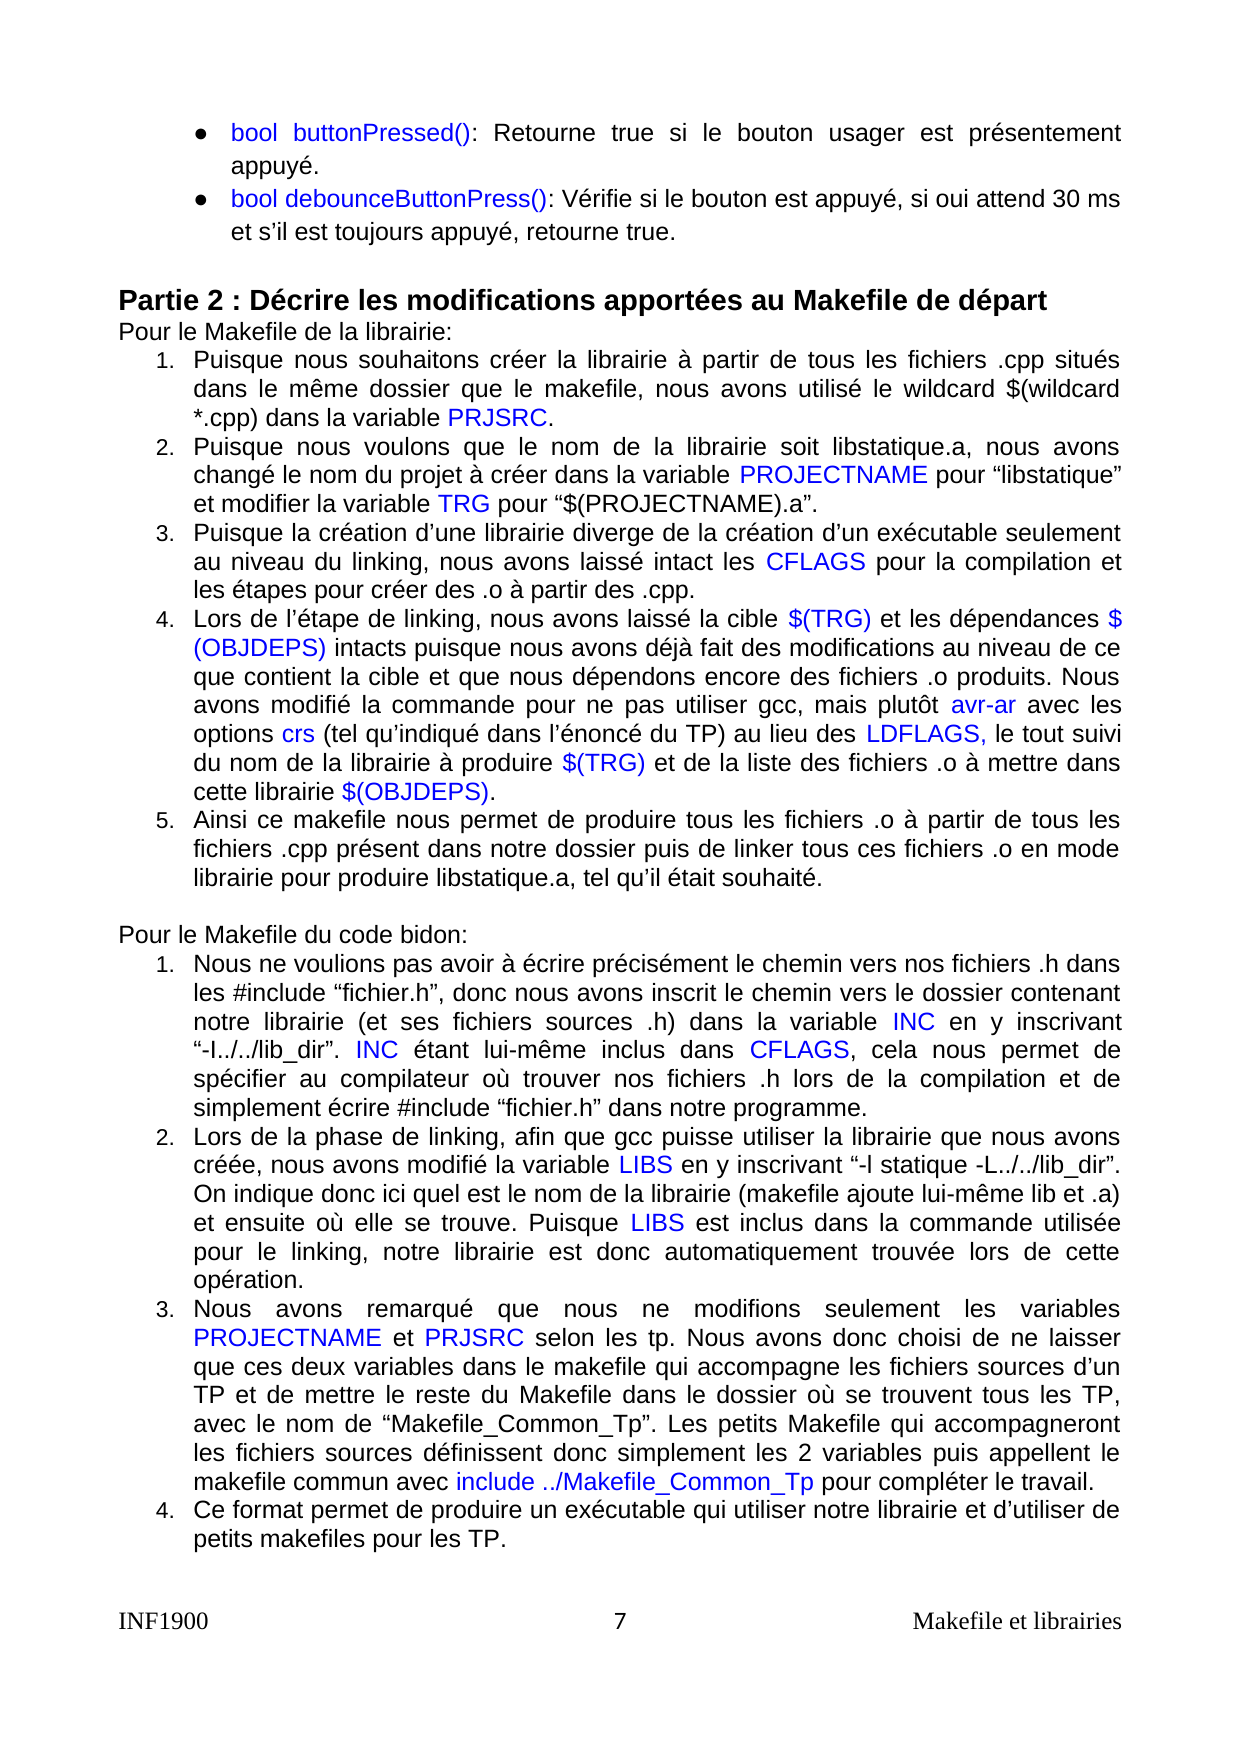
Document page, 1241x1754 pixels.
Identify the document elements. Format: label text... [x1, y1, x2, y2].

text ● bool buttonPressed(): Retourne true si le bouton usager est présentement appuyé. [193, 118, 1122, 180]
list Ce format permet de produire un exécutable qui utiliser notre librairie et d’utiliser de petits makefiles pour les TP. [156, 1496, 1122, 1553]
text ● bool debounceButtonPress(): Vérifie si le bouton est appuyé, si oui attend 30 ms et s’il est toujours appuyé, retourne true. [193, 184, 1122, 246]
list Nous avons remarqué que nous ne modifions seulement les variables PROJECTNAME et PRJSRC selon les tp. Nous avons donc choisi de ne laisser que ces deux variables dans le makefile qui accompagne les fichiers sources d’un TP et de mettre le reste du Makefile dans le dossier où se trouvent tous les TP, avec le nom de “Makefile_Common_Tp”. Les petits Makefile qui accompagneront les fichiers sources définissent donc simplement les 2 variables puis appellent le makefile commun avec include ../Makefile_Common_Tp pour compléter le travail. [156, 1294, 1122, 1496]
list Puisque la création d’une librairie diverge de la création d’un exécutable seulement au niveau du linking, nous avons laissé intact les CFLAGS pour la compilation et les étapes pour créer des .o à partir des .cpp. [156, 518, 1122, 604]
text Pour le Makefile de la librairie: [118, 317, 1122, 346]
list Puisque nous souhaitons créer la librairie à partir de tous les fichiers .cpp situés dans le même dossier que le makefile, nous avons utilisé le wildcard $(wildcard *.cpp) dans la variable PRJSRC. [156, 346, 1122, 432]
list Ainsi ce makefile nous permet de produire tous les fichiers .o à partir de tous les fichiers .cpp présent dans notre dossier puis de linker tous ces fichiers .o en mode librairie pour produire libstatique.a, tel qu’il était souhaité. [156, 806, 1122, 892]
text Partie 2 : Décrire les modifications apportées au Makefile de départ [118, 283, 1122, 317]
text Pour le Makefile du code bidon: [118, 921, 1122, 949]
list Lors de la phase de linking, afin que gcc puisse utiliser la librairie que nous avons créée, nous avons modifié la variable LIBS en y inscrivant “-l statique -L../../lib_dir”. On indique donc ici quel est le nom de la librairie (makefile ajoute lui-même lib et .a) et ensuite où elle se trouve. Puisque LIBS est inclus dans la commande utilisée pour le linking, notre librairie est donc automatiquement trouvée lors de cette opération. [156, 1122, 1122, 1294]
list Lors de l’étape de linking, nous avons laissé la cible $(TRG) et les dépendances $(OBJDEPS) intacts puisque nous avons déjà fait des modifications au niveau de ce que contient la cible et que nous dépendons encore des fichiers .o produits. Nous avons modifié la commande pour ne pas utiliser gcc, mais plutôt avr-ar avec les options crs (tel qu’indiqué dans l’énoncé du TP) au lieu des LDFLAGS, le tout suivi du nom de la librairie à produire $(TRG) et de la liste des fichiers .o à mettre dans cette librairie $(OBJDEPS). [156, 604, 1122, 806]
list Puisque nous voulons que le nom de la librairie soit libstatique.a, nous avons changé le nom du projet à créer dans la variable PROJECTNAME pour “libstatique” et modifier la variable TRG pour “$(PROJECTNAME).a”. [156, 432, 1122, 518]
list Nous ne voulions pas avoir à écrire précisément le chemin vers nos fichiers .h dans les #include “fichier.h”, donc nous avons inscrit le chemin vers le dossier contenant notre librairie (et ses fichiers sources .h) dans la variable INC en y inscrivant “-I../../lib_dir”. INC étant lui-même inclus dans CFLAGS, cela nous permet de spécifier au compilateur où trouver nos fichiers .h lors de la compilation et de simplement écrire #include “fichier.h” dans notre programme. [156, 949, 1122, 1122]
